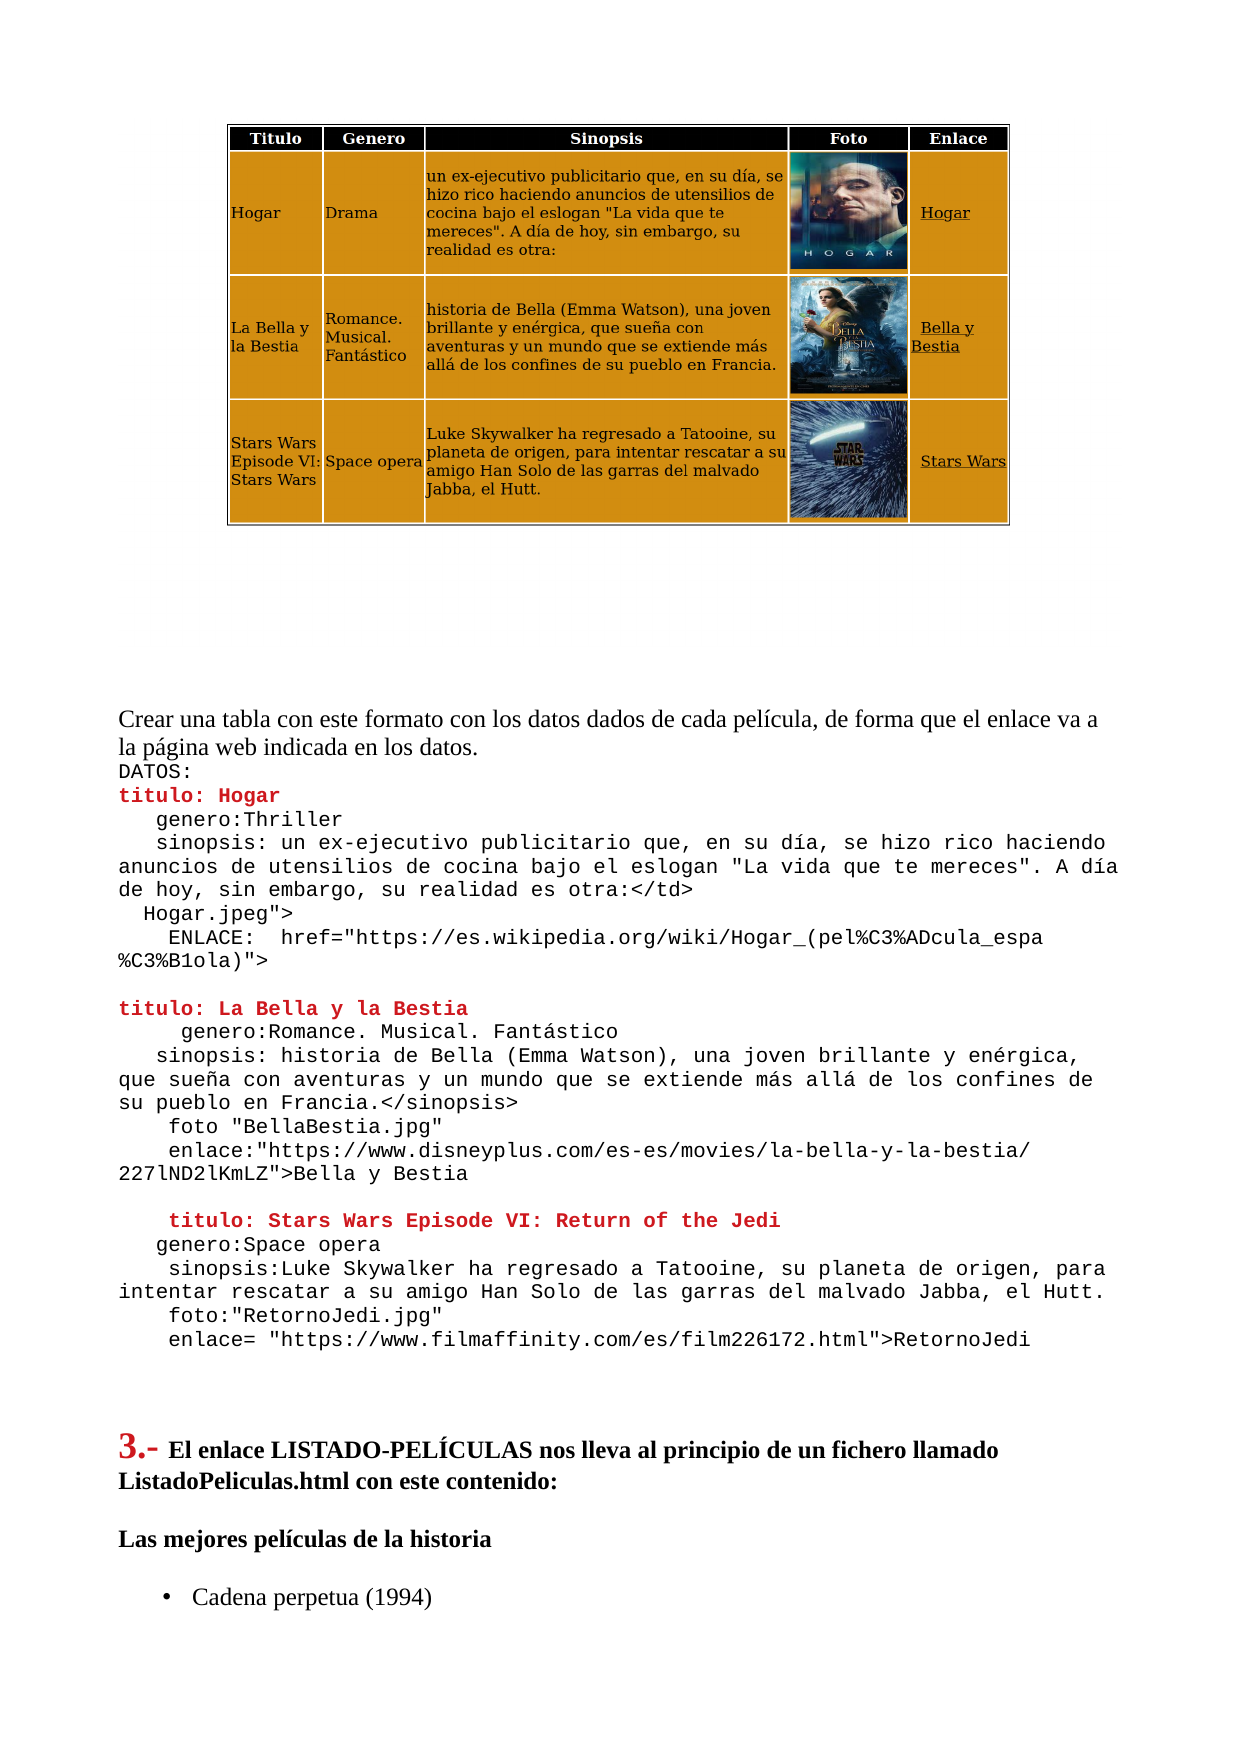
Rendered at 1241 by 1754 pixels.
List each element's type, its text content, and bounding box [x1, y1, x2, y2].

text titulo: Stars Wars Episode VI: Return of the Jedi [118, 1211, 1122, 1234]
text genero:Space opera [118, 1234, 1122, 1258]
list Cadena perpetua (1994) [162, 1582, 1122, 1611]
text genero:Romance. Musical. Fantástico [118, 1021, 1122, 1045]
text Las mejores películas de la historia [118, 1524, 1122, 1553]
text foto "BellaBestia.jpg" [118, 1116, 1122, 1139]
text enlace= "https://www.filmaffinity.com/es/film226172.html">RetornoJedi [118, 1329, 1122, 1352]
text sinopsis: historia de Bella (Emma Watson), una joven brillante y enérgica, que sueña con aventuras y un mundo que se extiende más allá de los confines de su pueblo en Francia.</sinopsis> [118, 1045, 1122, 1116]
text DATOS: [118, 761, 1122, 785]
text titulo: Hogar [118, 785, 1122, 808]
text genero:Thriller [118, 808, 1122, 832]
text titulo: La Bella y la Bestia [118, 998, 1122, 1021]
text sinopsis: un ex-ejecutivo publicitario que, en su día, se hizo rico haciendo anuncios de utensilios de cocina bajo el eslogan "La vida que te mereces". A día de hoy, sin embargo, su realidad es otra:</td> [118, 832, 1122, 903]
text sinopsis:Luke Skywalker ha regresado a Tatooine, su planeta de origen, para intentar rescatar a su amigo Han Solo de las garras del malvado Jabba, el Hutt. [118, 1258, 1122, 1305]
text ENLACE: href="https://es.wikipedia.org/wiki/Hogar_(pel%C3%ADcula_espa%C3%B1ola)"> [118, 927, 1122, 974]
text foto:"RetornoJedi.jpg" [118, 1305, 1122, 1329]
text enlace:"https://www.disneyplus.com/es-es/movies/la-bella-y-la-bestia/227lND2lKmLZ">Bella y Bestia [118, 1139, 1122, 1187]
picture [118, 118, 1123, 647]
text Hogar.jpeg"> [118, 903, 1122, 927]
text 3.- El enlace LISTADO-PELÍCULAS nos lleva al principio de un fichero llamado ListadoPeliculas.html con este contenido: [118, 1423, 1122, 1495]
text Crear una tabla con este formato con los datos dados de cada película, de forma que el enlace va a la página web indicada en los datos. [118, 704, 1122, 761]
